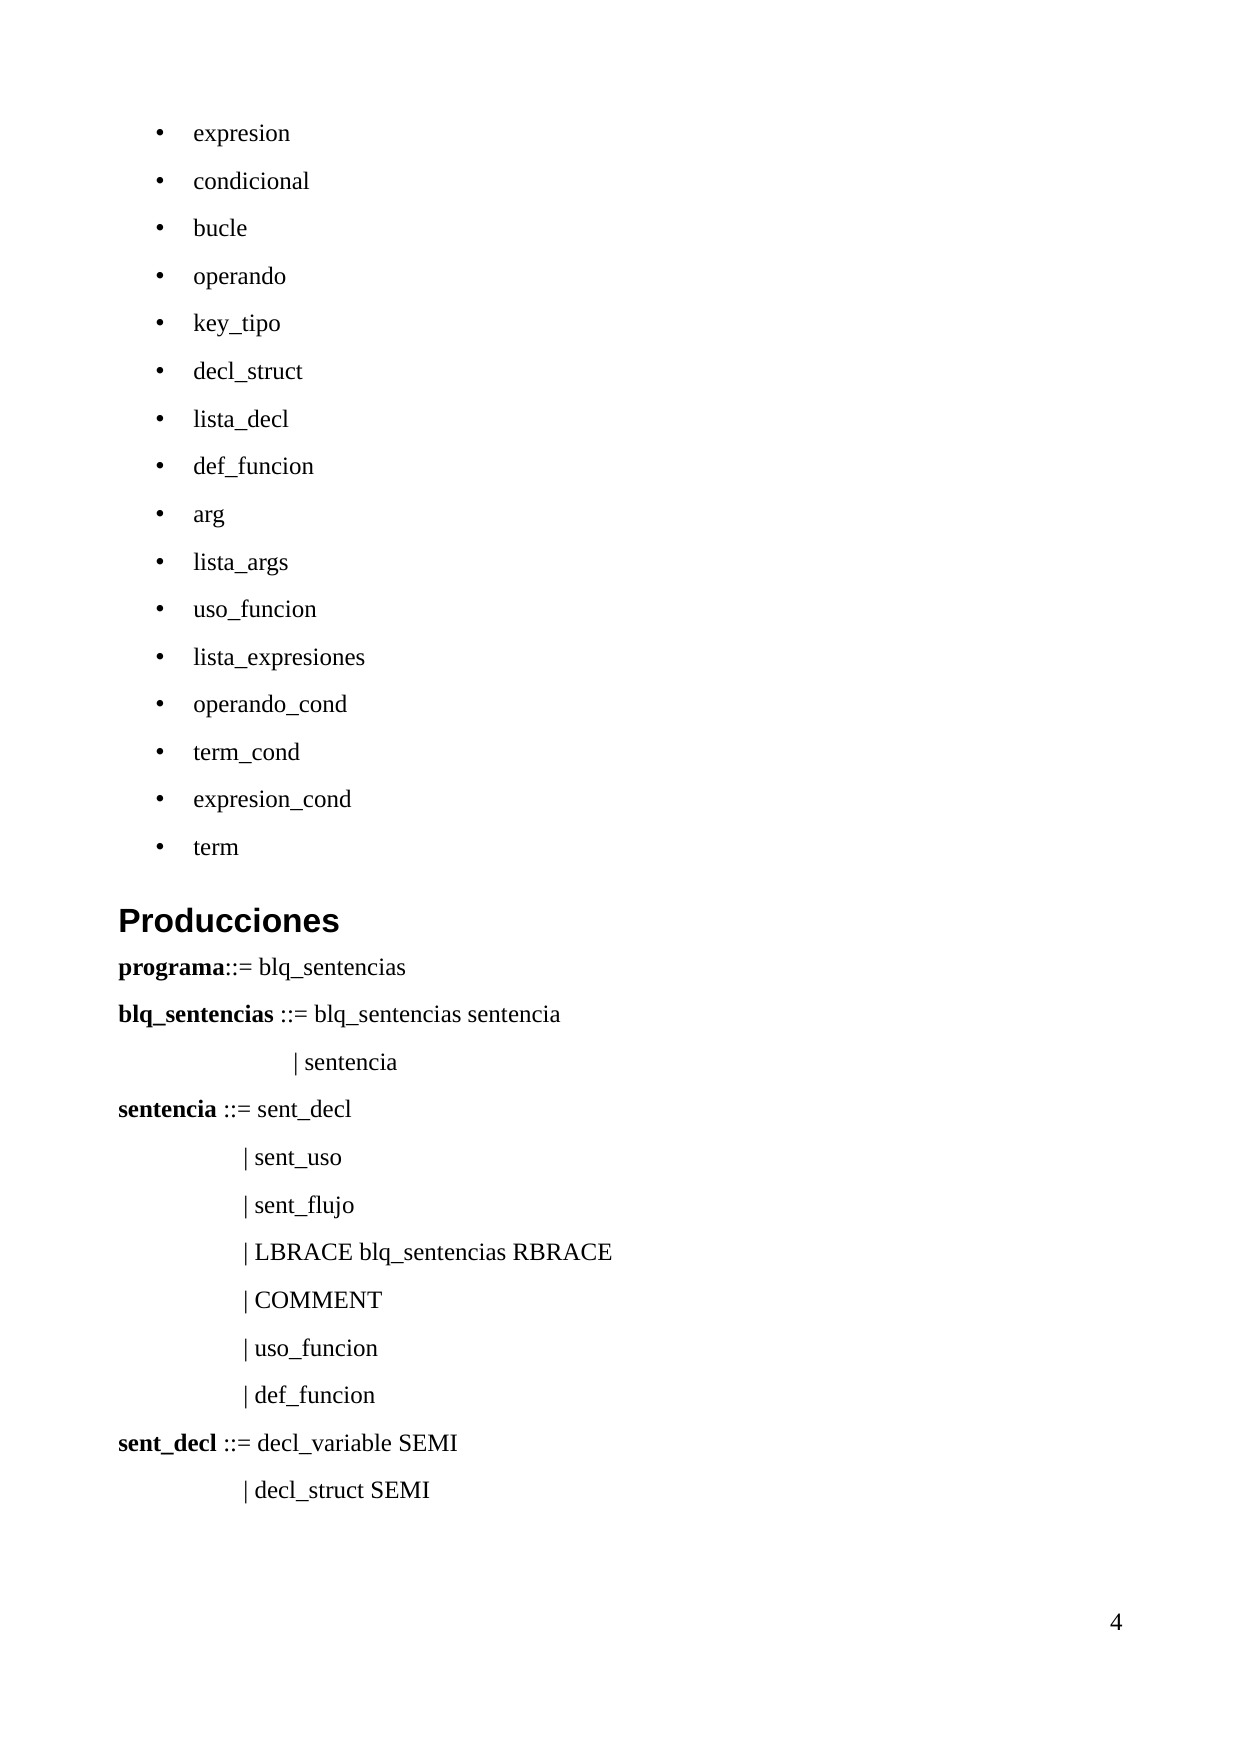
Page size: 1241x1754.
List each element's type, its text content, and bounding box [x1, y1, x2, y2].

list lista_decl [156, 404, 1122, 432]
text | uso_funcion [118, 1333, 1122, 1361]
subtitle Producciones [118, 901, 1122, 939]
text sent_decl ::= decl_variable SEMI [118, 1428, 1122, 1457]
text | COMMENT [118, 1285, 1122, 1314]
text | sent_flujo [118, 1190, 1122, 1218]
text | sent_uso [118, 1142, 1122, 1171]
text programa::= blq_sentencias [118, 952, 1122, 981]
text | LBRACE blq_sentencias RBRACE [118, 1237, 1122, 1266]
list operando_cond [156, 689, 1122, 718]
list uso_funcion [156, 594, 1122, 623]
list condicional [156, 166, 1122, 194]
text | def_funcion [118, 1380, 1122, 1409]
list expresion_cond [156, 784, 1122, 813]
text | decl_struct SEMI [118, 1475, 1122, 1504]
list key_tipo [156, 308, 1122, 337]
list decl_struct [156, 356, 1122, 385]
list term_cond [156, 737, 1122, 766]
list term [156, 832, 1122, 861]
list lista_args [156, 547, 1122, 575]
list lista_expresiones [156, 642, 1122, 671]
list operando [156, 261, 1122, 290]
list bucle [156, 213, 1122, 242]
list arg [156, 499, 1122, 528]
text | sentencia [118, 1047, 1122, 1076]
list expresion [156, 118, 1122, 147]
text sentencia ::= sent_decl [118, 1094, 1122, 1123]
list def_funcion [156, 451, 1122, 480]
text blq_sentencias ::= blq_sentencias sentencia [118, 999, 1122, 1028]
